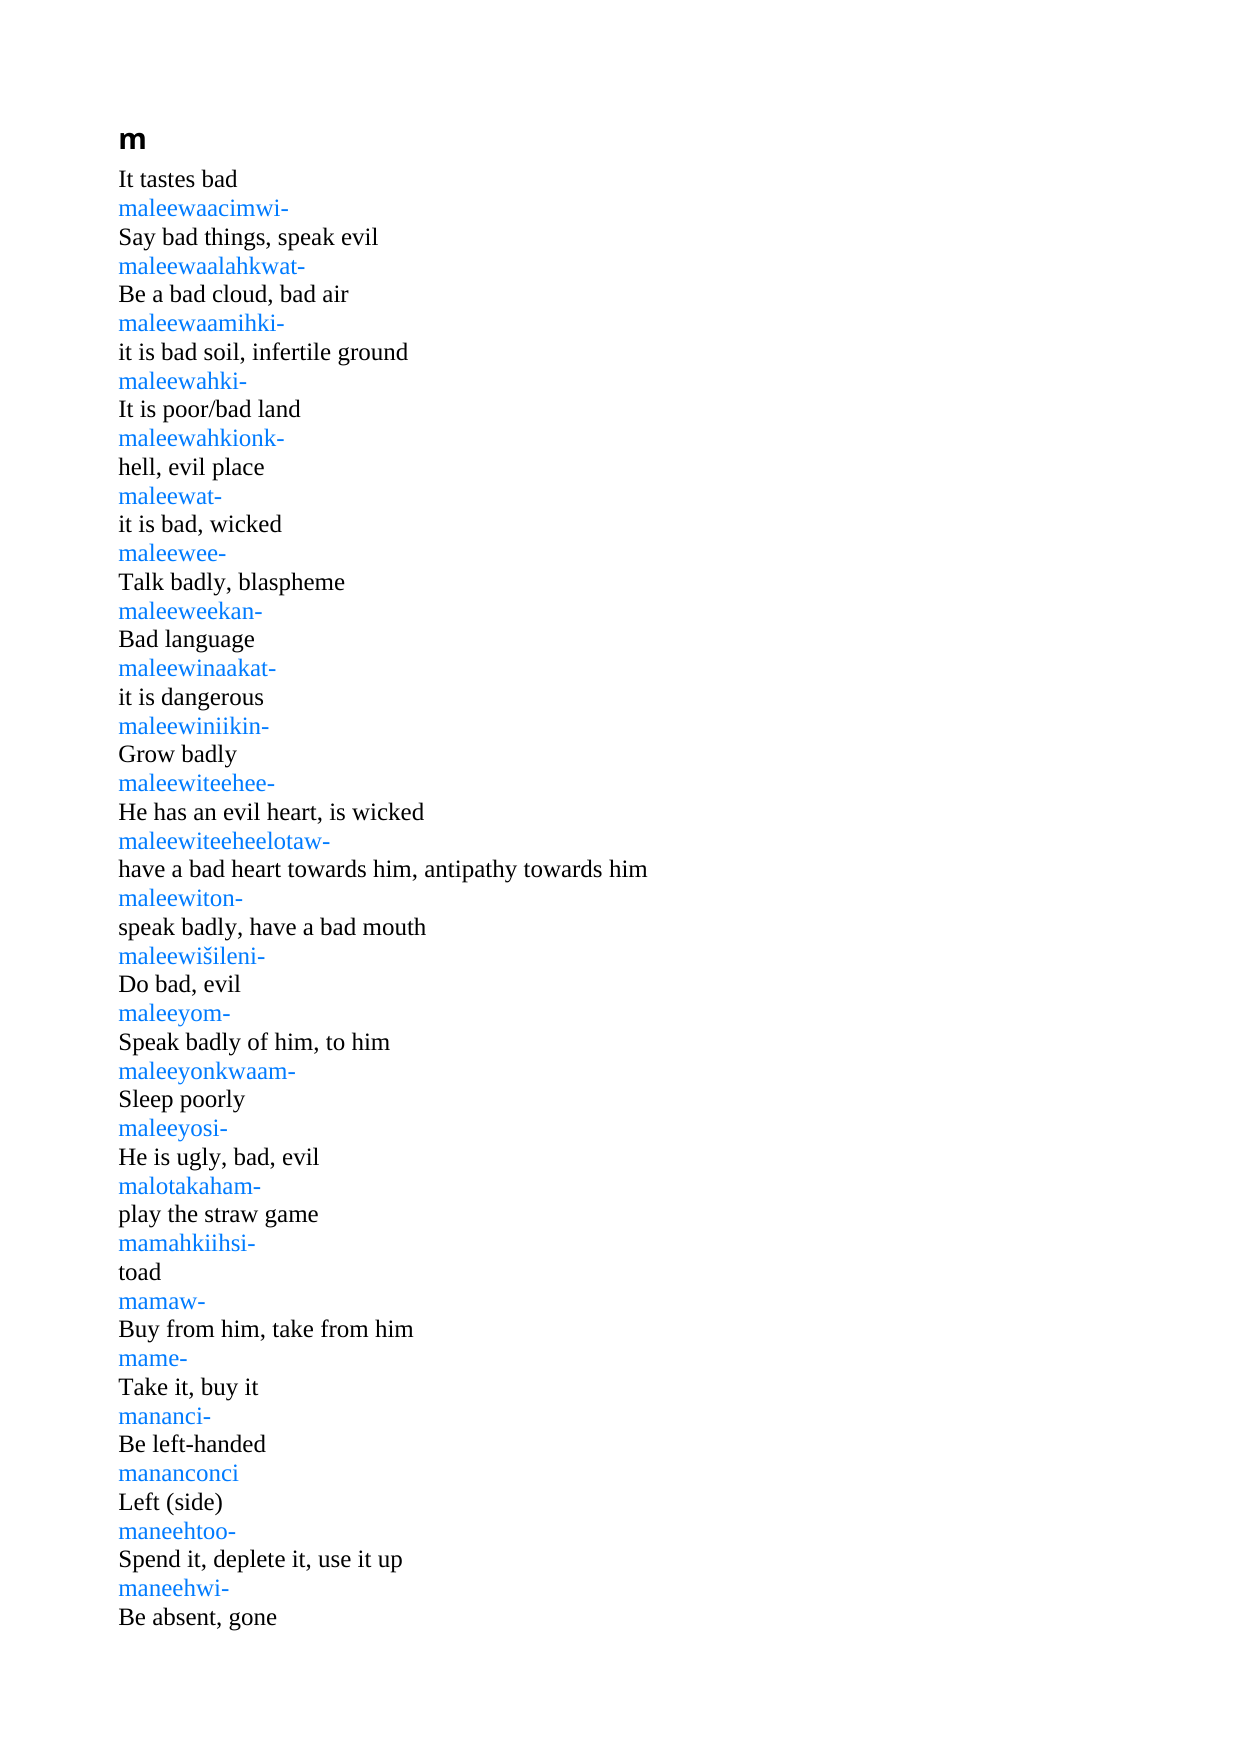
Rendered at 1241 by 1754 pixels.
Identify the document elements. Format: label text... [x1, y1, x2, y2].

table_cell maleewiniikin- Grow badly [118, 711, 1122, 768]
table_cell maleewahkionk- hell, evil place [118, 423, 1122, 481]
table_cell maleewee- Talk badly, blaspheme [118, 538, 1122, 596]
table_cell maleewaalahkwat- Be a bad cloud, bad air [118, 251, 1122, 308]
table_cell It tastes bad [118, 165, 1122, 193]
table_cell maleeweekan- Bad language [118, 596, 1122, 653]
table_cell maleewinaakat- it is dangerous [118, 653, 1122, 711]
table_cell maleeyom- Speak badly of him, to him [118, 998, 1122, 1056]
table_cell maneehwi- Be absent, gone [118, 1573, 1122, 1631]
table_cell maleewaamihki- it is bad soil, infertile ground [118, 308, 1122, 366]
table_cell mananconci Left (side) [118, 1458, 1122, 1516]
table_cell maleewaacimwi- Say bad things, speak evil [118, 193, 1122, 251]
table_cell mame- Take it, buy it [118, 1343, 1122, 1401]
table_cell mananci- Be left-handed [118, 1401, 1122, 1458]
table_header m [118, 118, 1122, 164]
table_cell maleewat- it is bad, wicked [118, 481, 1122, 538]
table_cell maleeyosi- He is ugly, bad, evil [118, 1113, 1122, 1171]
table_cell maleewiton- speak badly, have a bad mouth [118, 883, 1122, 941]
table_cell mamaw- Buy from him, take from him [118, 1286, 1122, 1343]
table_cell maleewišileni- Do bad, evil [118, 941, 1122, 998]
table_cell maleewiteeheelotaw- have a bad heart towards him, antipathy towards him [118, 826, 1122, 883]
table_cell mamahkiihsi- toad [118, 1228, 1122, 1286]
table_cell maneehtoo- Spend it, deplete it, use it up [118, 1516, 1122, 1573]
table_cell maleewiteehee- He has an evil heart, is wicked [118, 768, 1122, 826]
table_cell malotakaham- play the straw game [118, 1171, 1122, 1228]
table_cell maleewahki- It is poor/bad land [118, 366, 1122, 423]
table_cell maleeyonkwaam- Sleep poorly [118, 1056, 1122, 1113]
